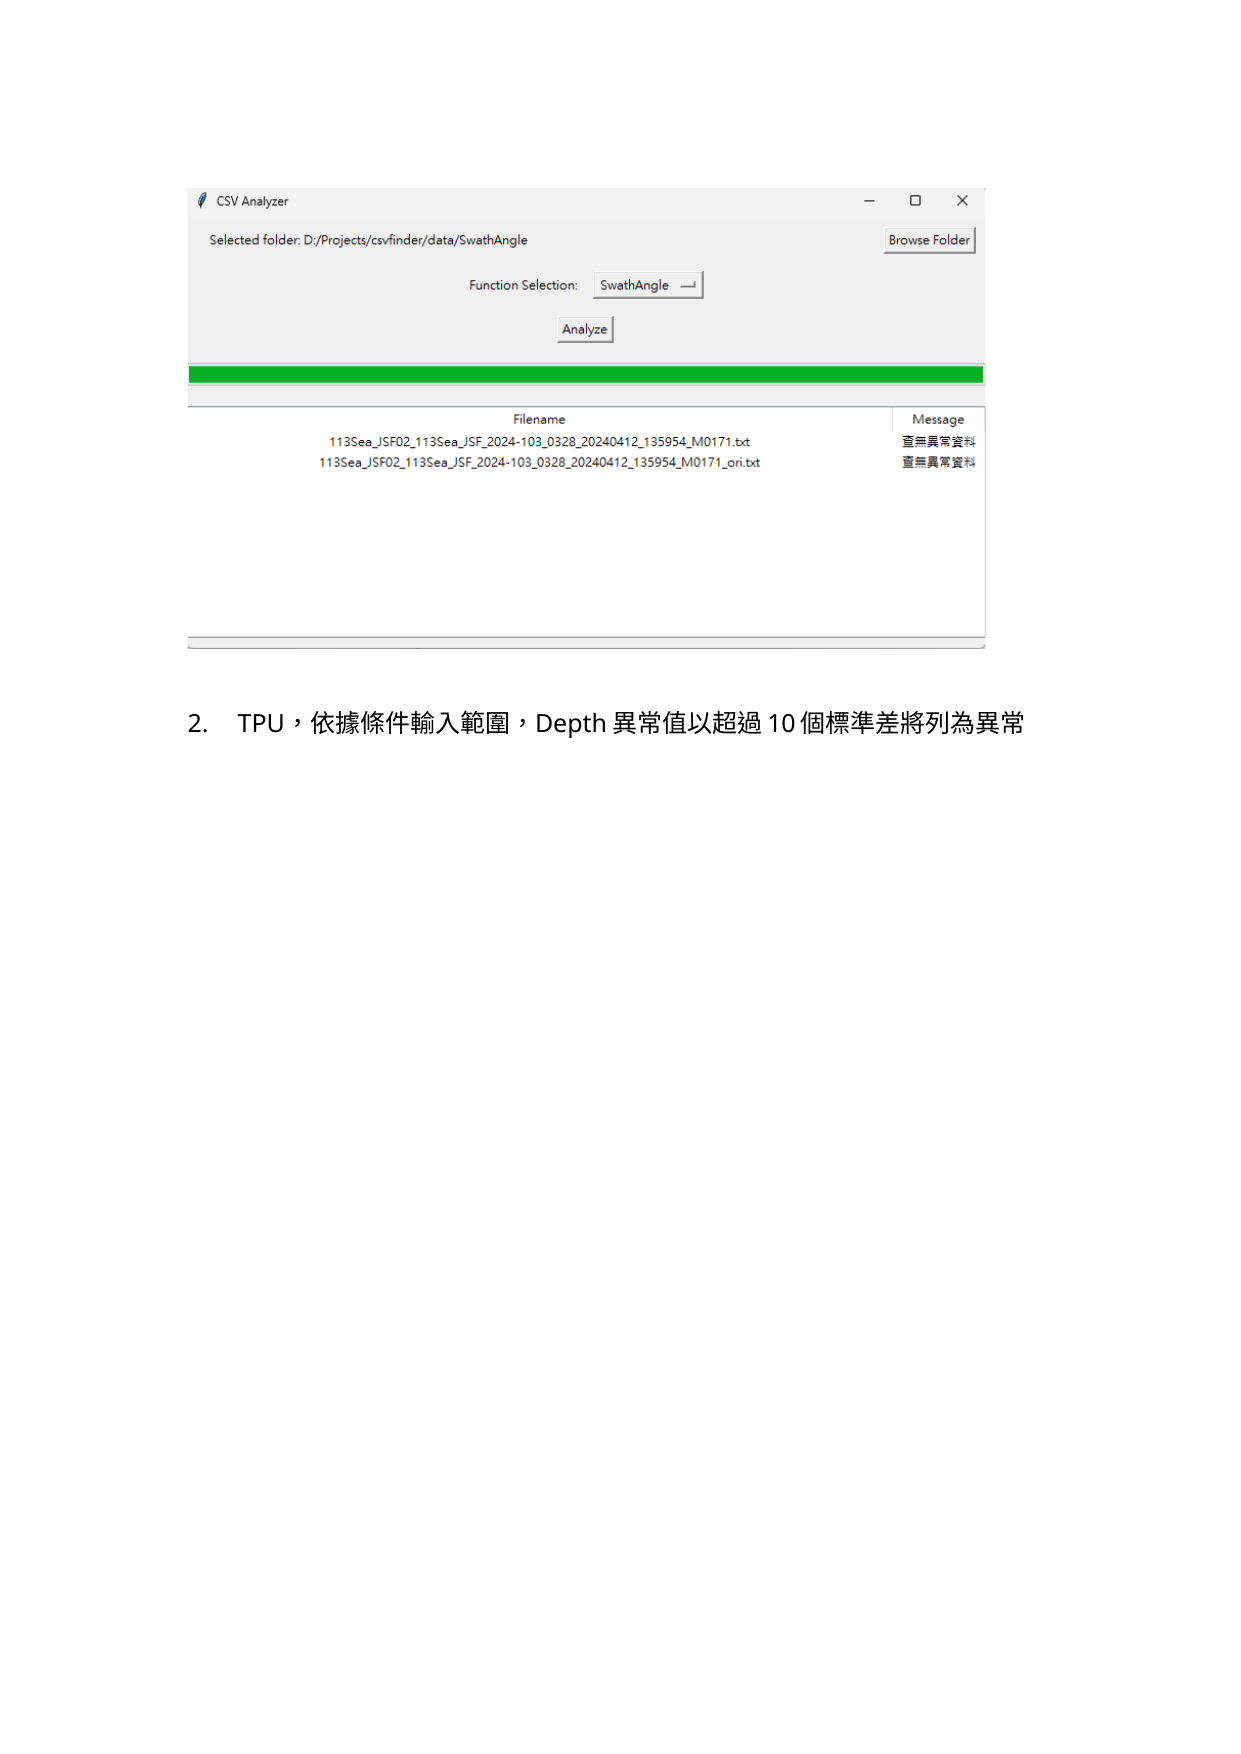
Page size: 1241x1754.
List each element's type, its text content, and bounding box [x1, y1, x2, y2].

list TPU，依據條件輸入範圍，Depth異常值以超過10個標準差將列為異常 [187, 680, 1053, 742]
